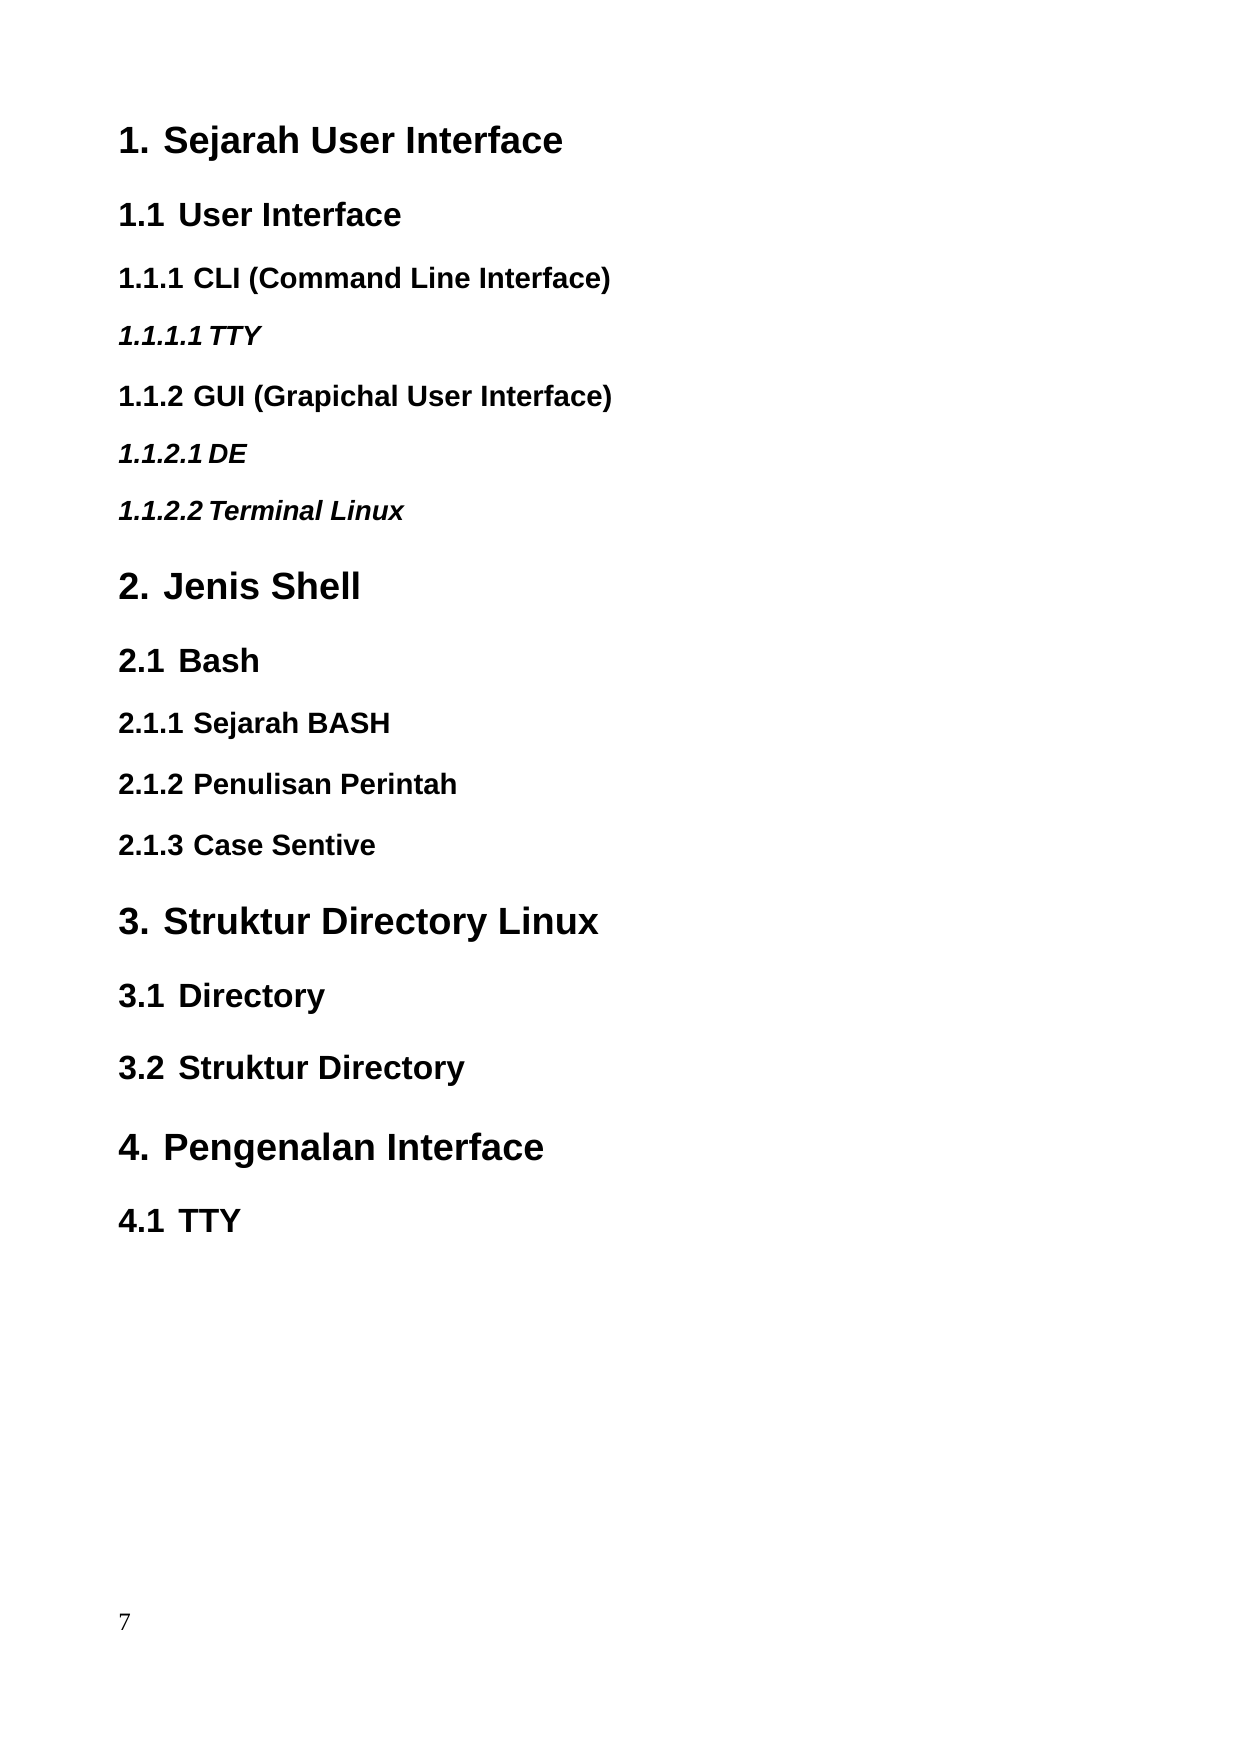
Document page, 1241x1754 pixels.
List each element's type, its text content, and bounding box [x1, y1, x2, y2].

subtitle DE [118, 437, 1122, 469]
subtitle GUI (Grapichal User Interface) [118, 378, 1122, 412]
subtitle TTY [118, 1201, 1122, 1240]
subtitle Sejarah BASH [118, 706, 1122, 740]
subtitle User Interface [118, 195, 1122, 234]
subtitle Sejarah User Interface [118, 118, 1122, 162]
subtitle Struktur Directory Linux [118, 899, 1122, 943]
subtitle Penulisan Perintah [118, 767, 1122, 801]
subtitle Directory [118, 976, 1122, 1015]
subtitle Case Sentive [118, 828, 1122, 862]
subtitle TTY [118, 319, 1122, 351]
subtitle Bash [118, 641, 1122, 679]
subtitle Struktur Directory [118, 1048, 1122, 1087]
subtitle Terminal Linux [118, 494, 1122, 526]
subtitle Jenis Shell [118, 563, 1122, 607]
subtitle Pengenalan Interface [118, 1124, 1122, 1168]
subtitle CLI (Command Line Interface) [118, 261, 1122, 294]
